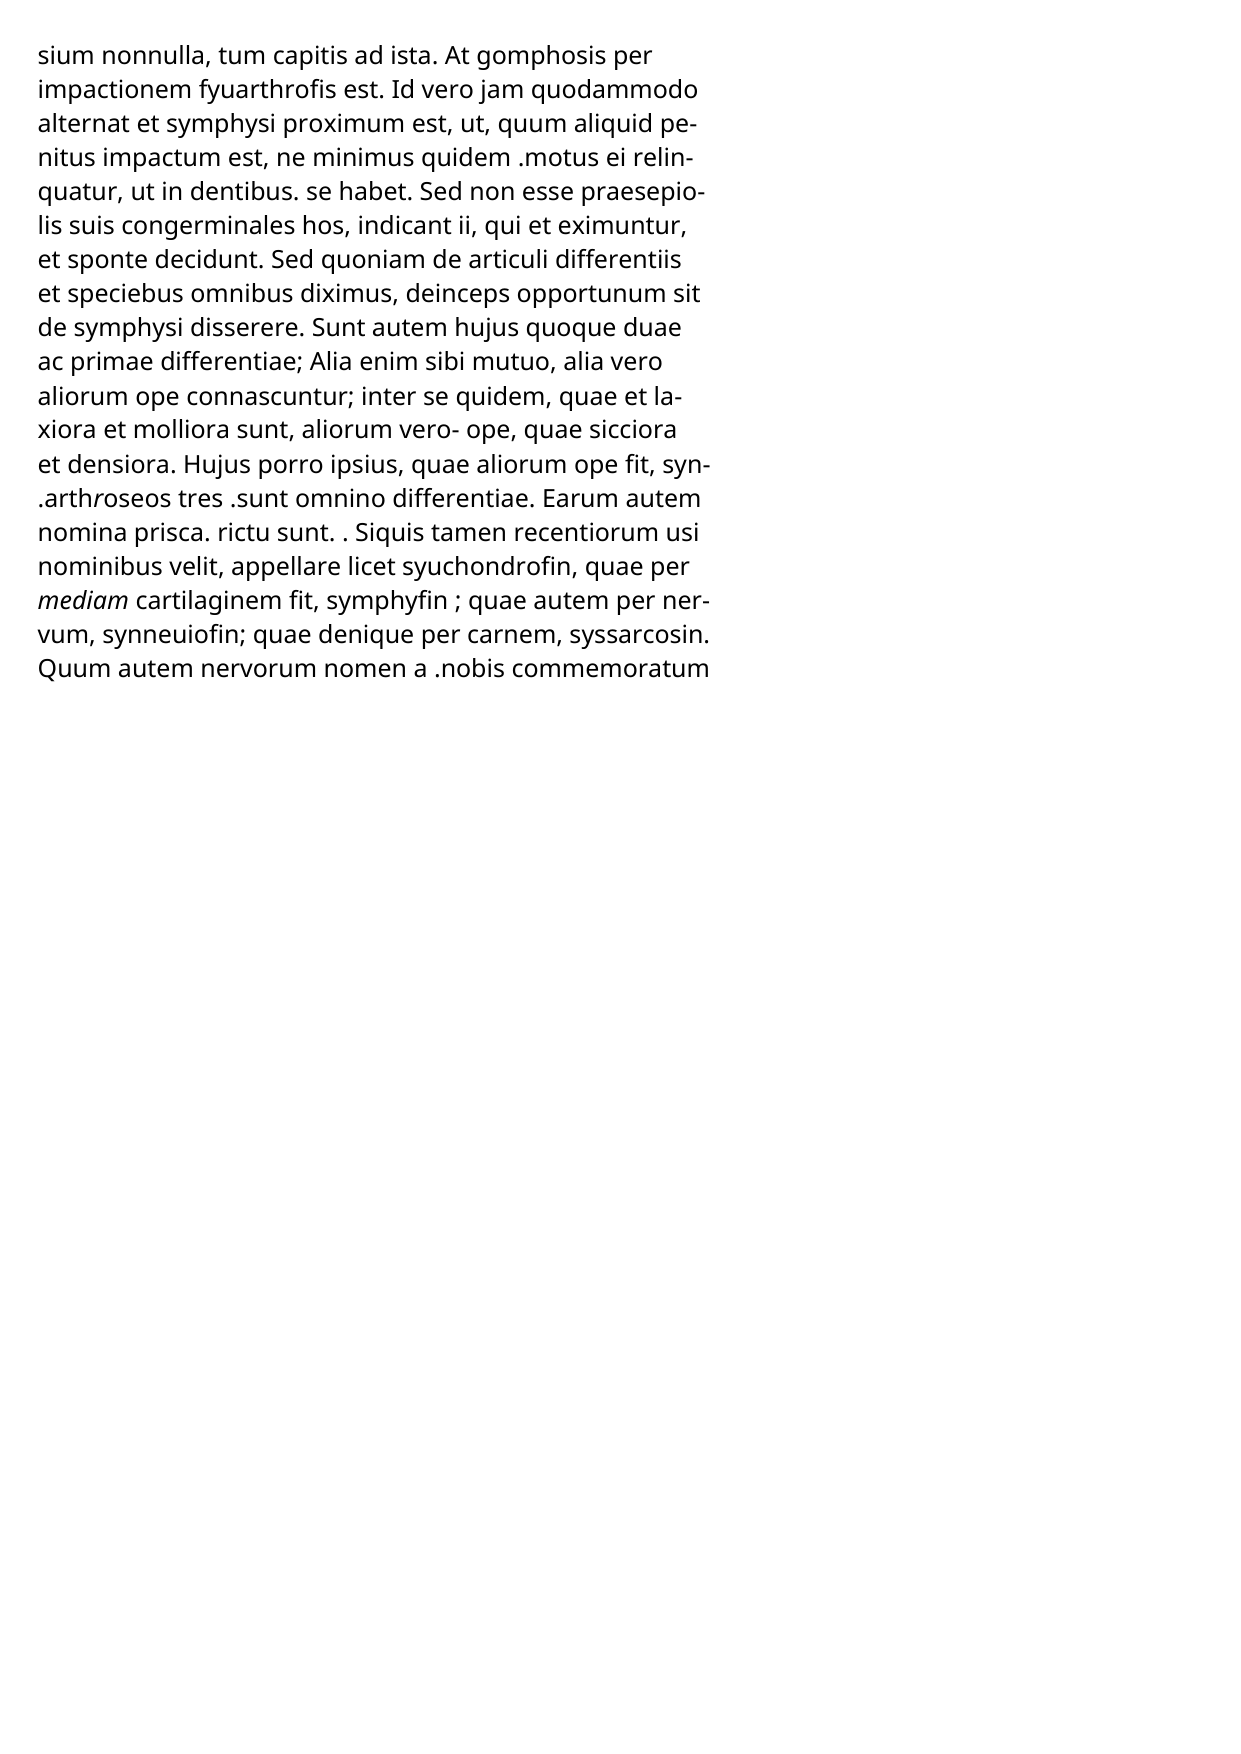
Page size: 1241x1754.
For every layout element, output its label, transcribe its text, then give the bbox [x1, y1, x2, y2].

text sium nonnulla, tum capitis ad ista. At gomphosis per impactionem fyuarthrofis est. Id vero jam quodammodo alternat et symphysi proximum est, ut, quum aliquid pe- nitus impactum est, ne minimus quidem .motus ei relin- quatur, ut in dentibus. se habet. Sed non esse praesepio- lis suis congerminales hos, indicant ii, qui et eximuntur, et sponte decidunt. Sed quoniam de articuli differentiis et speciebus omnibus diximus, deinceps opportunum sit de symphysi disserere. Sunt autem hujus quoque duae ac primae differentiae; Alia enim sibi mutuo, alia vero aliorum ope connascuntur; inter se quidem, quae et la- xiora et molliora sunt, aliorum vero- ope, quae sicciora et densiora. Hujus porro ipsius, quae aliorum ope fit, syn- .arthroseos tres .sunt omnino differentiae. Earum autem nomina prisca. rictu sunt. . Siquis tamen recentiorum usi nominibus velit, appellare licet syuchondrofin, quae per mediam cartilaginem fit, symphyfin ; quae autem per ner- vum, synneuiofin; quae denique per carnem, syssarcosin. Quum autem nervorum nomen a .nobis commemoratum [37, 37, 1203, 685]
